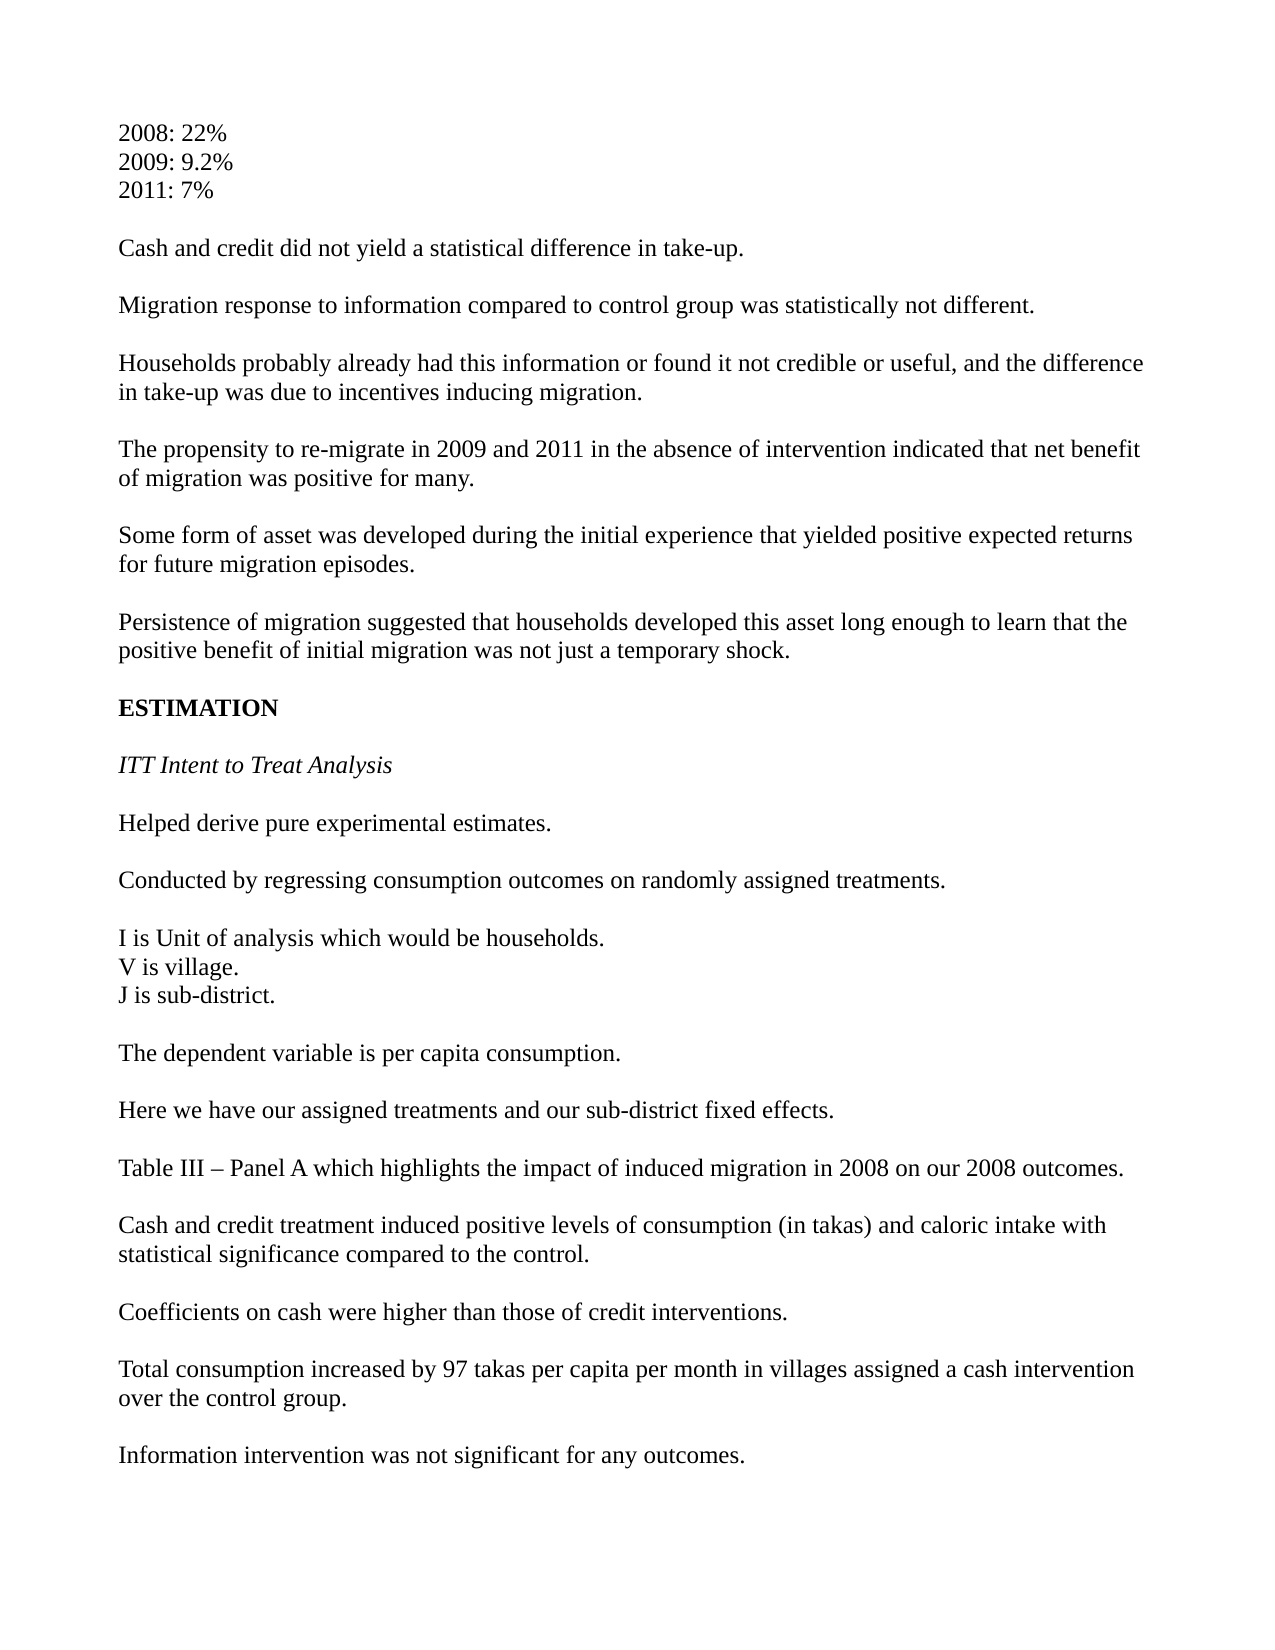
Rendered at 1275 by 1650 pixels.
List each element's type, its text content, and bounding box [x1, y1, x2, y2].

text The propensity to re-migrate in 2009 and 2011 in the absence of intervention indicated that net benefit of migration was positive for many. [118, 434, 1157, 492]
text 2011: 7% [118, 176, 1157, 204]
text Persistence of migration suggested that households developed this asset long enough to learn that the positive benefit of initial migration was not just a temporary shock. [118, 607, 1157, 664]
text Here we have our assigned treatments and our sub-district fixed effects. [118, 1096, 1157, 1124]
text Total consumption increased by 97 takas per capita per month in villages assigned a cash intervention over the control group. [118, 1354, 1157, 1412]
text Helped derive pure experimental estimates. [118, 808, 1157, 837]
text Information intervention was not significant for any outcomes. [118, 1441, 1157, 1469]
text Some form of asset was developed during the initial experience that yielded positive expected returns for future migration episodes. [118, 521, 1157, 578]
text I is Unit of analysis which would be households. [118, 923, 1157, 952]
text Conducted by regressing consumption outcomes on randomly assigned treatments. [118, 866, 1157, 894]
text Migration response to information compared to control group was statistically not different. [118, 291, 1157, 319]
text 2009: 9.2% [118, 147, 1157, 176]
text Table III – Panel A which highlights the impact of induced migration in 2008 on our 2008 outcomes. [118, 1153, 1157, 1182]
text J is sub-district. [118, 981, 1157, 1009]
text ITT Intent to Treat Analysis [118, 751, 1157, 779]
text Households probably already had this information or found it not credible or useful, and the difference in take-up was due to incentives inducing migration. [118, 348, 1157, 406]
text Cash and credit did not yield a statistical difference in take-up. [118, 233, 1157, 262]
text V is village. [118, 952, 1157, 981]
text Cash and credit treatment induced positive levels of consumption (in takas) and caloric intake with statistical significance compared to the control. [118, 1211, 1157, 1268]
text Coefficients on cash were higher than those of credit interventions. [118, 1297, 1157, 1326]
text ESTIMATION [118, 693, 1157, 722]
text The dependent variable is per capita consumption. [118, 1038, 1157, 1067]
text 2008: 22% [118, 118, 1157, 147]
